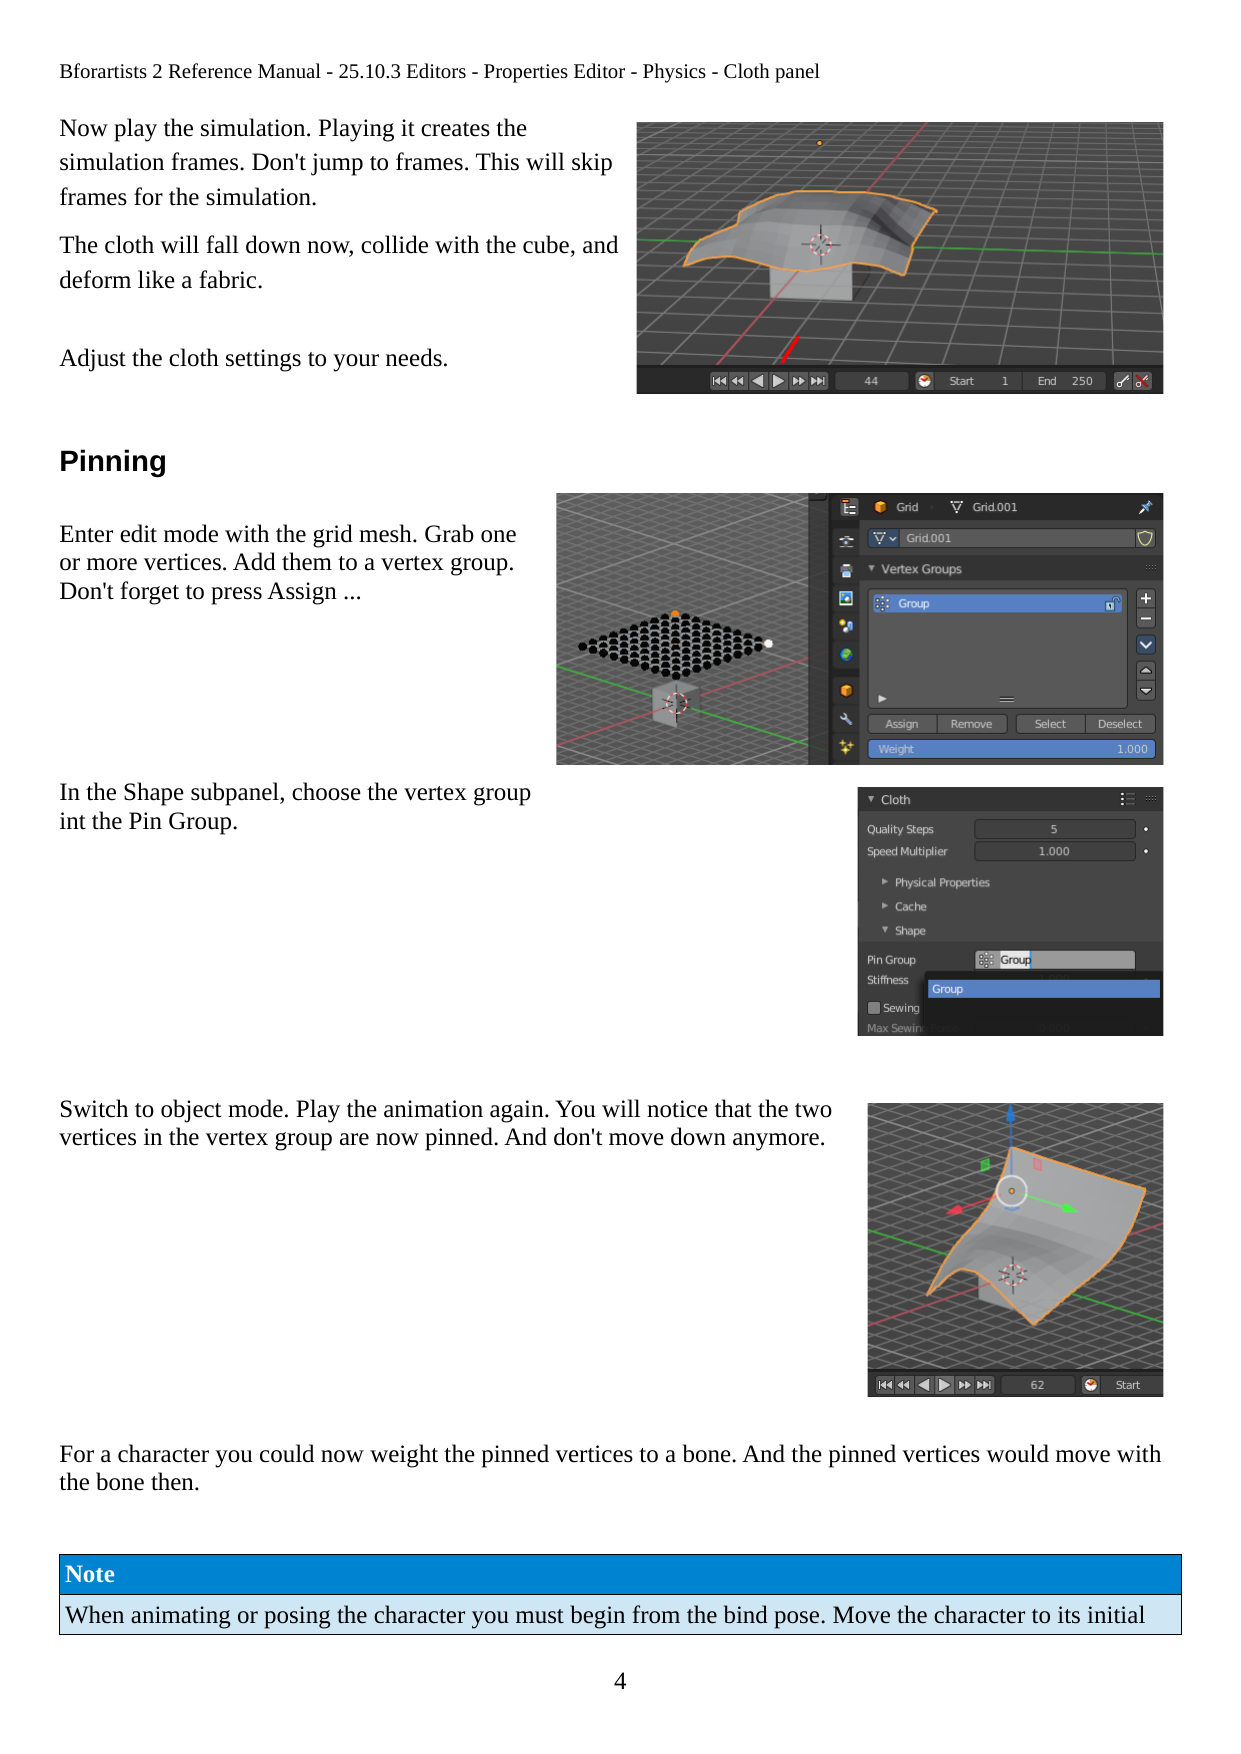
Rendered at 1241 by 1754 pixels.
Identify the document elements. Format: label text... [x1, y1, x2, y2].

text Now play the simulation. Playing it creates the simulation frames. Don't jump to frames. This will skip frames for the simulation. [59, 113, 1181, 210]
text Switch to object mode. Play the animation again. You will notice that the two vertices in the vertex group are now pinned. And don't move down anymore. [59, 1094, 1181, 1151]
picture [556, 493, 1164, 765]
table_cell When animating or posing the character you must begin from the bind pose. Move the character to its initial [60, 1595, 1181, 1634]
text For a character you could now weight the pinned vertices to a bone. And the pinned vertices would move with the bone then. [59, 1439, 1181, 1496]
subtitle Pinning [59, 444, 1181, 477]
table_header Note [60, 1555, 1181, 1594]
picture [636, 122, 1164, 394]
text In the Shape subpanel, choose the vertex group int the Pin Group. [59, 777, 1181, 835]
picture [867, 1103, 1164, 1397]
text The cloth will fall down now, collide with the cube, and deform like a fabric. [59, 231, 636, 294]
picture [857, 787, 1164, 1036]
text Adjust the cloth settings to your needs. [59, 343, 636, 372]
text Enter edit mode with the grid mesh. Grab one or more vertices. Add them to a vertex group. Don't forget to press Assign ... [59, 519, 556, 605]
